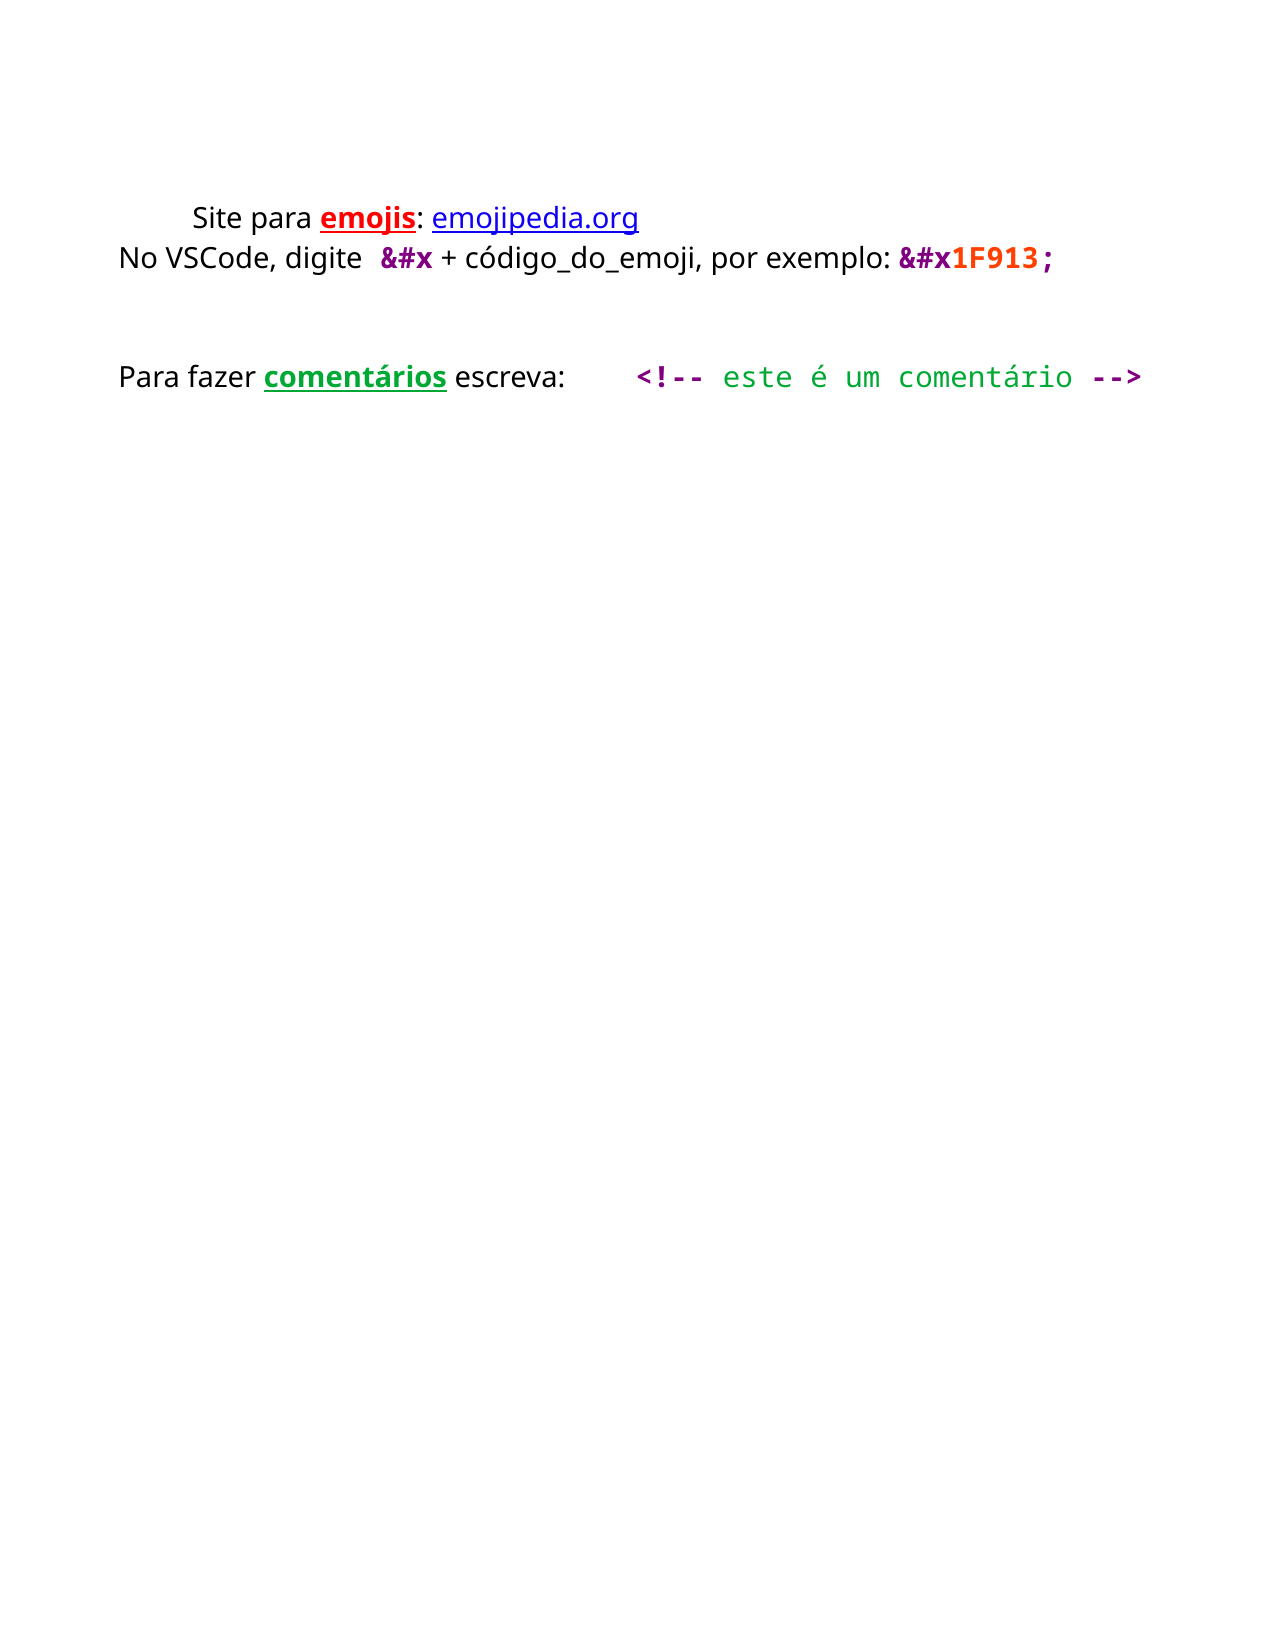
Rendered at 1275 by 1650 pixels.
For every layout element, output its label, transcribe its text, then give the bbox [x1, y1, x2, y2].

text Site para emojis: emojipedia.org [118, 197, 1198, 237]
text Para fazer comentários escreva: <!-- este é um comentário --> [118, 356, 1198, 396]
text No VSCode, digite &#x + código_do_emoji, por exemplo: &#x1F913; [118, 237, 1198, 277]
